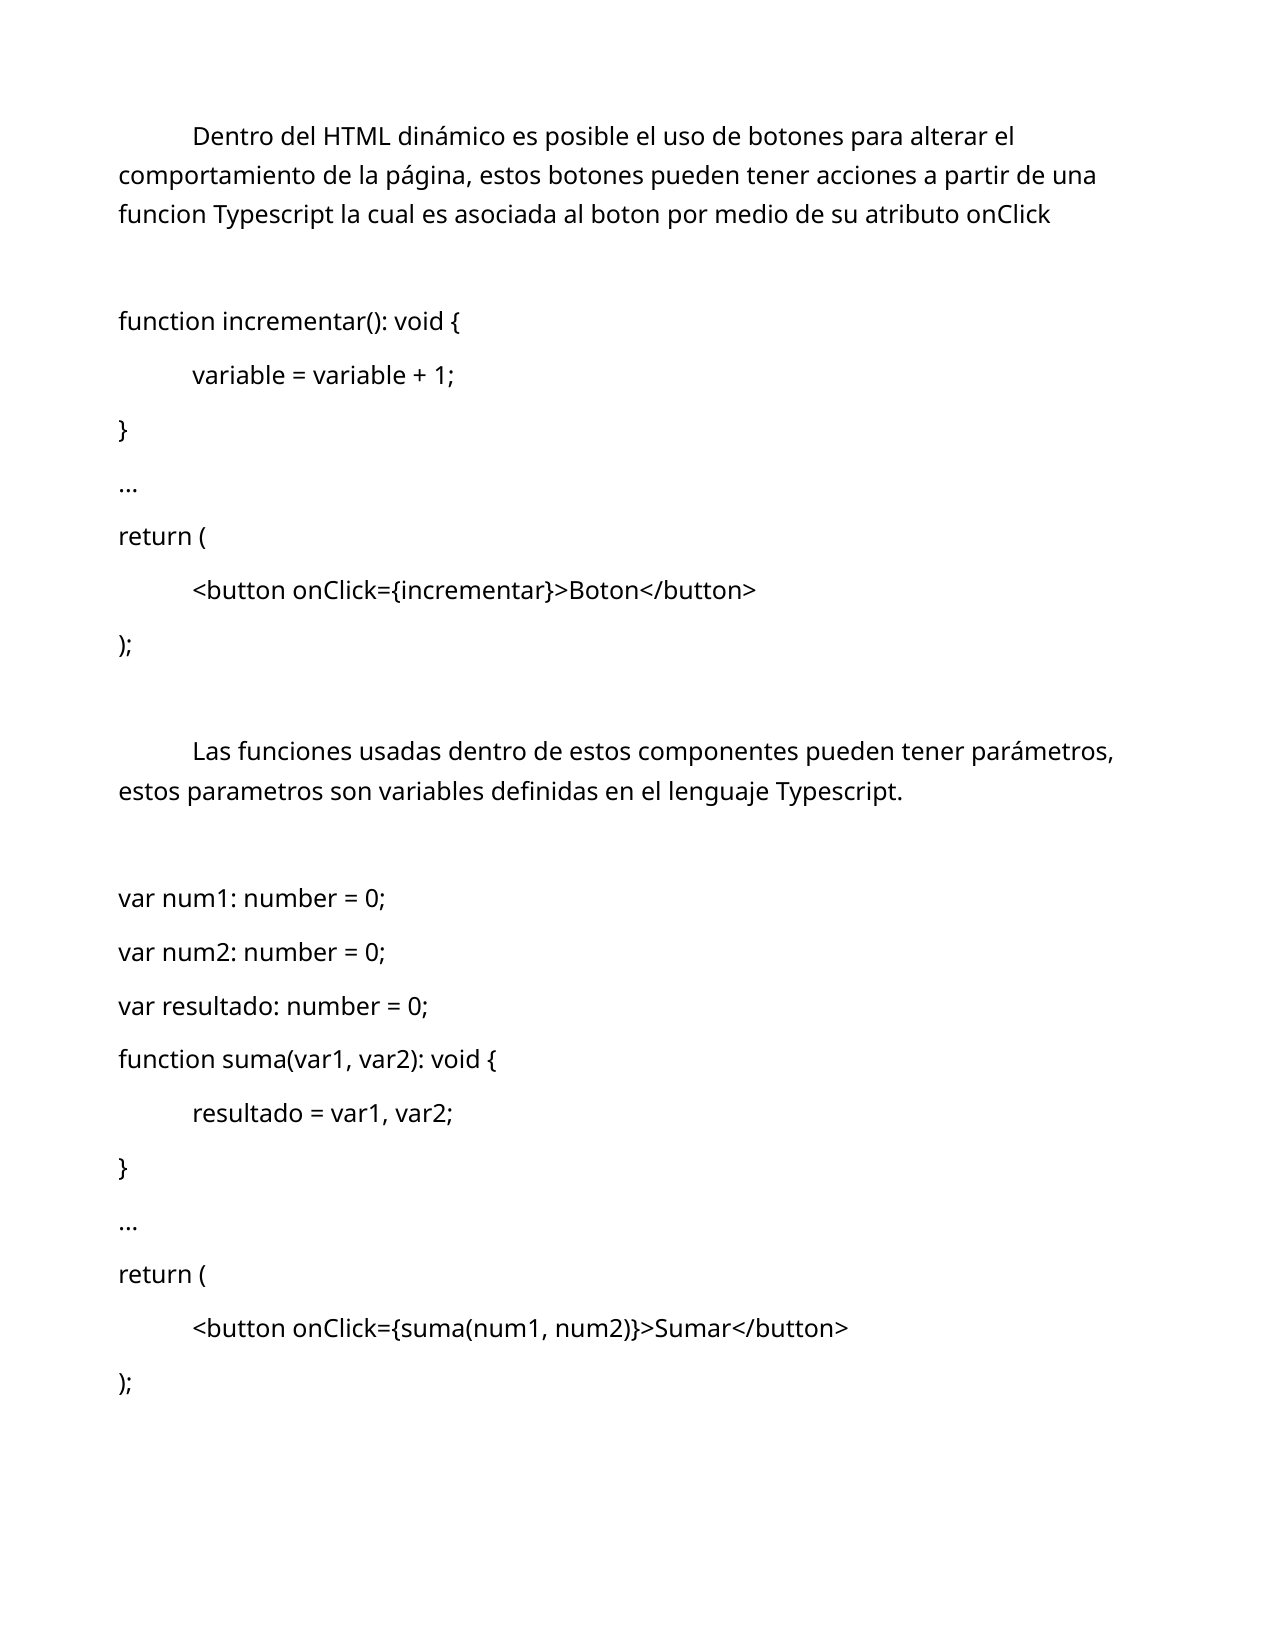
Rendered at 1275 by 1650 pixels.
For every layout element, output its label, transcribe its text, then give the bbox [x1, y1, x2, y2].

text function incrementar(): void { [118, 304, 1157, 338]
text resultado = var1, var2; [118, 1096, 1157, 1130]
text return ( [118, 1257, 1157, 1291]
text Dentro del HTML dinámico es posible el uso de botones para alterar el comportamiento de la página, estos botones pueden tener acciones a partir de una funcion Typescript la cual es asociada al boton por medio de su atributo onClick [118, 118, 1157, 231]
text return ( [118, 519, 1157, 553]
text } [118, 411, 1157, 446]
text variable = variable + 1; [118, 358, 1157, 392]
text var num1: number = 0; [118, 881, 1157, 915]
text <button onClick={suma(num1, num2)}>Sumar</button> [118, 1311, 1157, 1345]
text <button onClick={incrementar}>Boton</button> [118, 573, 1157, 607]
text ); [118, 626, 1157, 661]
text function suma(var1, var2): void { [118, 1042, 1157, 1076]
text var num2: number = 0; [118, 934, 1157, 968]
text ... [118, 1203, 1157, 1237]
text Las funciones usadas dentro de estos componentes pueden tener parámetros, estos parametros son variables definidas en el lenguaje Typescript. [118, 734, 1157, 807]
text ); [118, 1364, 1157, 1398]
text ... [118, 465, 1157, 499]
text } [118, 1149, 1157, 1183]
text var resultado: number = 0; [118, 988, 1157, 1022]
